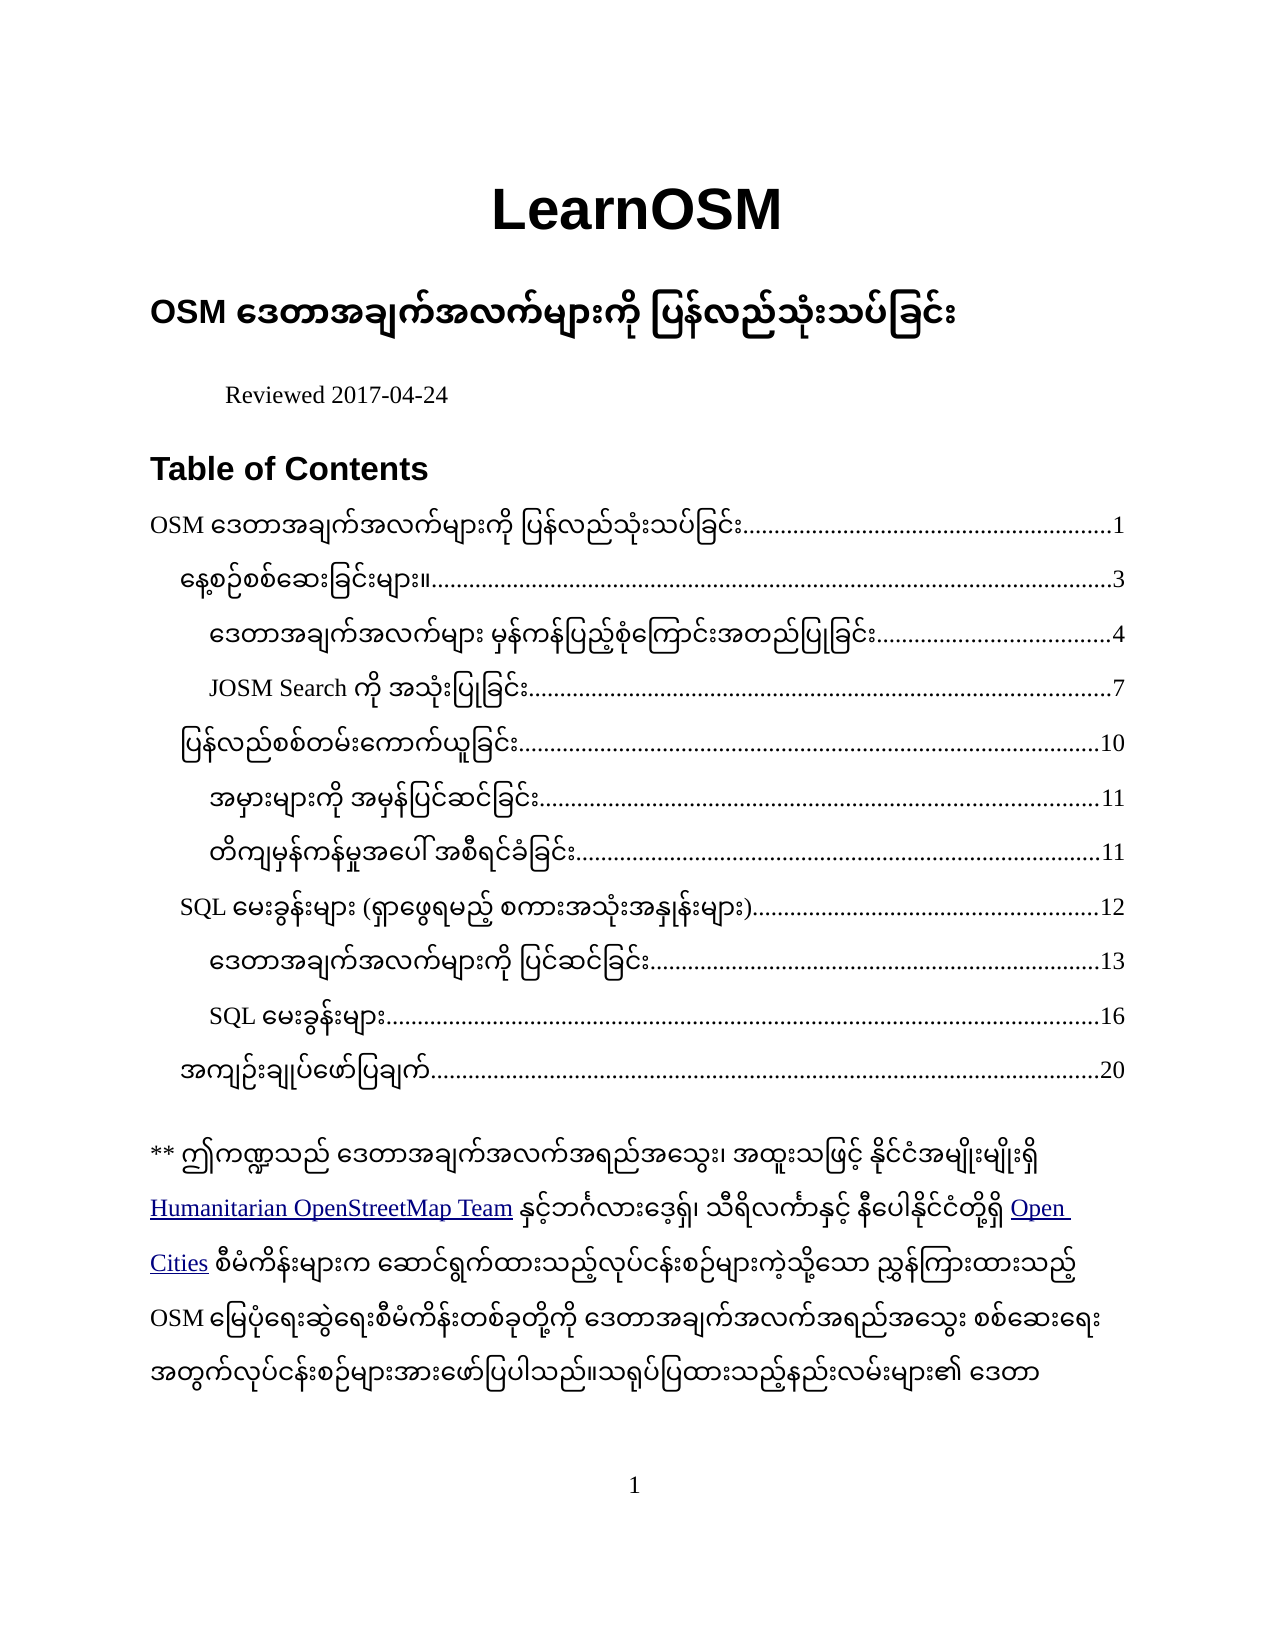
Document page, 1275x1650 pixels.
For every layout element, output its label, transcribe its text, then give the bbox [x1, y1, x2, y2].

text Reviewed 2017-04-24 [225, 380, 1125, 409]
text ဒေတာအချက်အလက်များကို ပြင်ဆင်ခြင်း 13 [209, 937, 1125, 991]
text တိကျမှန်ကန်မှုအပေါ် အစီရင်ခံခြင်း 11 [209, 827, 1125, 882]
title LearnOSM [150, 175, 1125, 242]
subtitle OSM ဒေတာအချက်အလက်များကို ပြန်လည်သုံးသပ်ခြင်း [150, 279, 1125, 353]
text JOSM Search ကို အသုံးပြုခြင်း 7 [209, 664, 1125, 718]
text OSM ဒေတာအချက်အလက်များကို ပြန်လည်သုံးသပ်ခြင်း 1 [150, 500, 1125, 554]
text နေ့စဉ်စစ်ဆေးခြင်းများ။ 3 [179, 554, 1125, 609]
subtitle Table of Contents [150, 449, 1125, 487]
text SQL မေးခွန်းများ (ရှာဖွေရမည့် စကားအသုံးအနှုန်းများ) 12 [179, 882, 1125, 937]
text ဒေတာအချက်အလက်များ မှန်ကန်ပြည့်စုံကြောင်းအတည်ပြုခြင်း 4 [209, 609, 1125, 664]
text အကျဉ်းချုပ်ဖော်ပြချက် 20 [179, 1046, 1125, 1100]
text အမှားများကို အမှန်ပြင်ဆင်ခြင်း 11 [209, 773, 1125, 827]
text ** ဤကဏ္ဍသည် ဒေတာအချက်အလက်အရည်အသွေး၊ အထူးသဖြင့် နိုင်ငံအမျိုးမျိုးရှိ Humanitarian OpenStreetMap Team နှင့်ဘင်္ဂလားဒေ့ရှ်၊ သီရိလင်္ကာနှင့် နီပေါနိုင်ငံတို့ရှိ Open Cities စီမံကိန်းများက ဆောင်ရွက်ထားသည့်လုပ်ငန်းစဉ်များကဲ့သို့သော ညွှန်ကြားထားသည့် OSMမြေပုံရေးဆွဲရေးစီမံကိန်းတစ်ခုတို့ကို ဒေတာအချက်အလက်အရည်အသွေး စစ်ဆေးရေးအတွက်လုပ်ငန်းစဉ်များအားဖော်ပြပါသည်။သရုပ်ပြထားသည့်နည်းလမ်းများ၏ ဒေတာ [150, 1129, 1125, 1402]
text ပြန်လည်စစ်တမ်းကောက်ယူခြင်း 10 [179, 718, 1125, 773]
text SQL မေးခွန်းများ 16 [209, 991, 1125, 1046]
